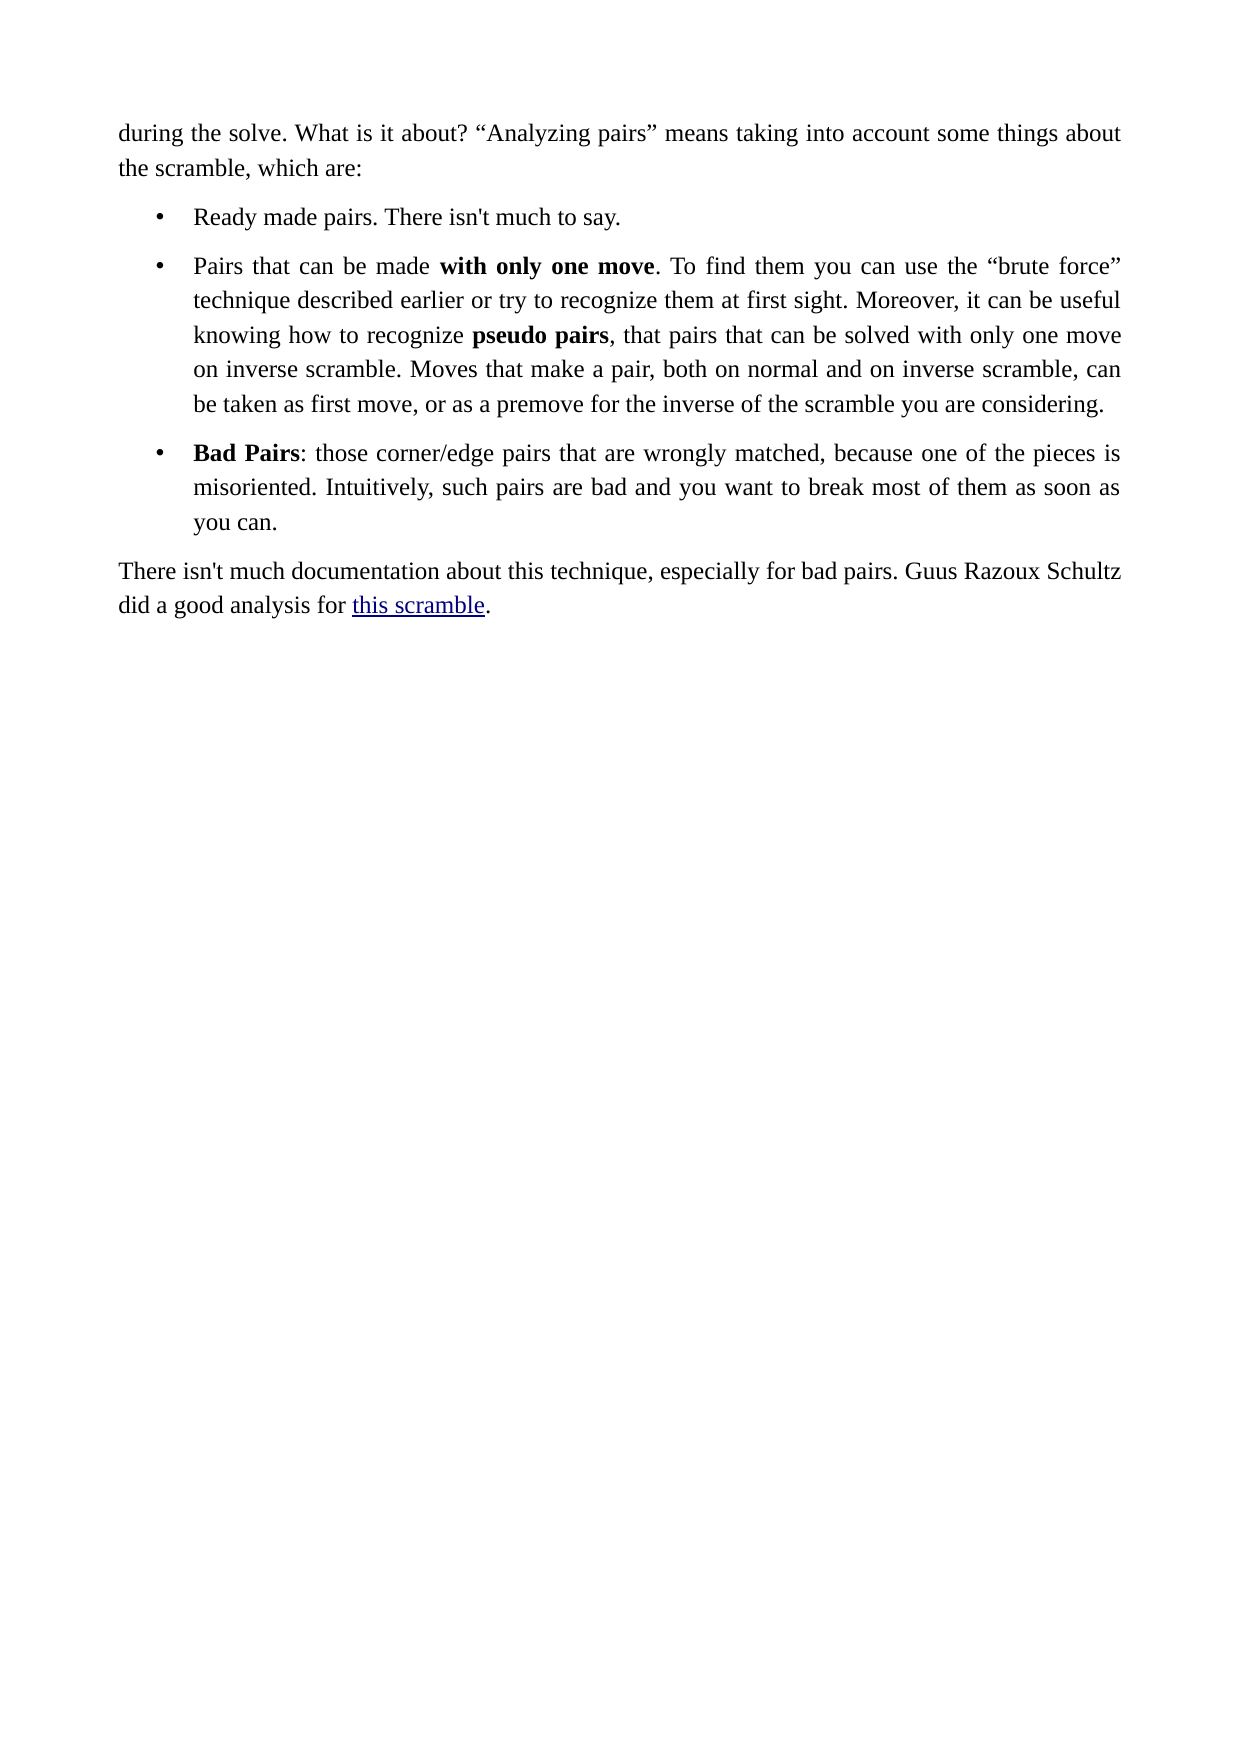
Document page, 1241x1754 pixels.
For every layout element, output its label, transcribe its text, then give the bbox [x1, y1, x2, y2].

text There isn't much documentation about this technique, especially for bad pairs. Guus Razoux Schultz did a good analysis for this scramble. [118, 556, 1122, 619]
list Pairs that can be made with only one move. To find them you can use the “brute force” technique described earlier or try to recognize them at first sight. Moreover, it can be useful knowing how to recognize pseudo pairs, that pairs that can be solved with only one move on inverse scramble. Moves that make a pair, both on normal and on inverse scramble, can be taken as first move, or as a premove for the inverse of the scramble you are considering. [156, 251, 1122, 417]
list Bad Pairs: those corner/edge pairs that are wrongly matched, because one of the pieces is misoriented. Intuitively, such pairs are bad and you want to break most of them as soon as you can. [156, 438, 1122, 535]
text during the solve. What is it about? “Analyzing pairs” means taking into account some things about the scramble, which are: [118, 118, 1122, 181]
list Ready made pairs. There isn't much to say. [156, 202, 1122, 230]
